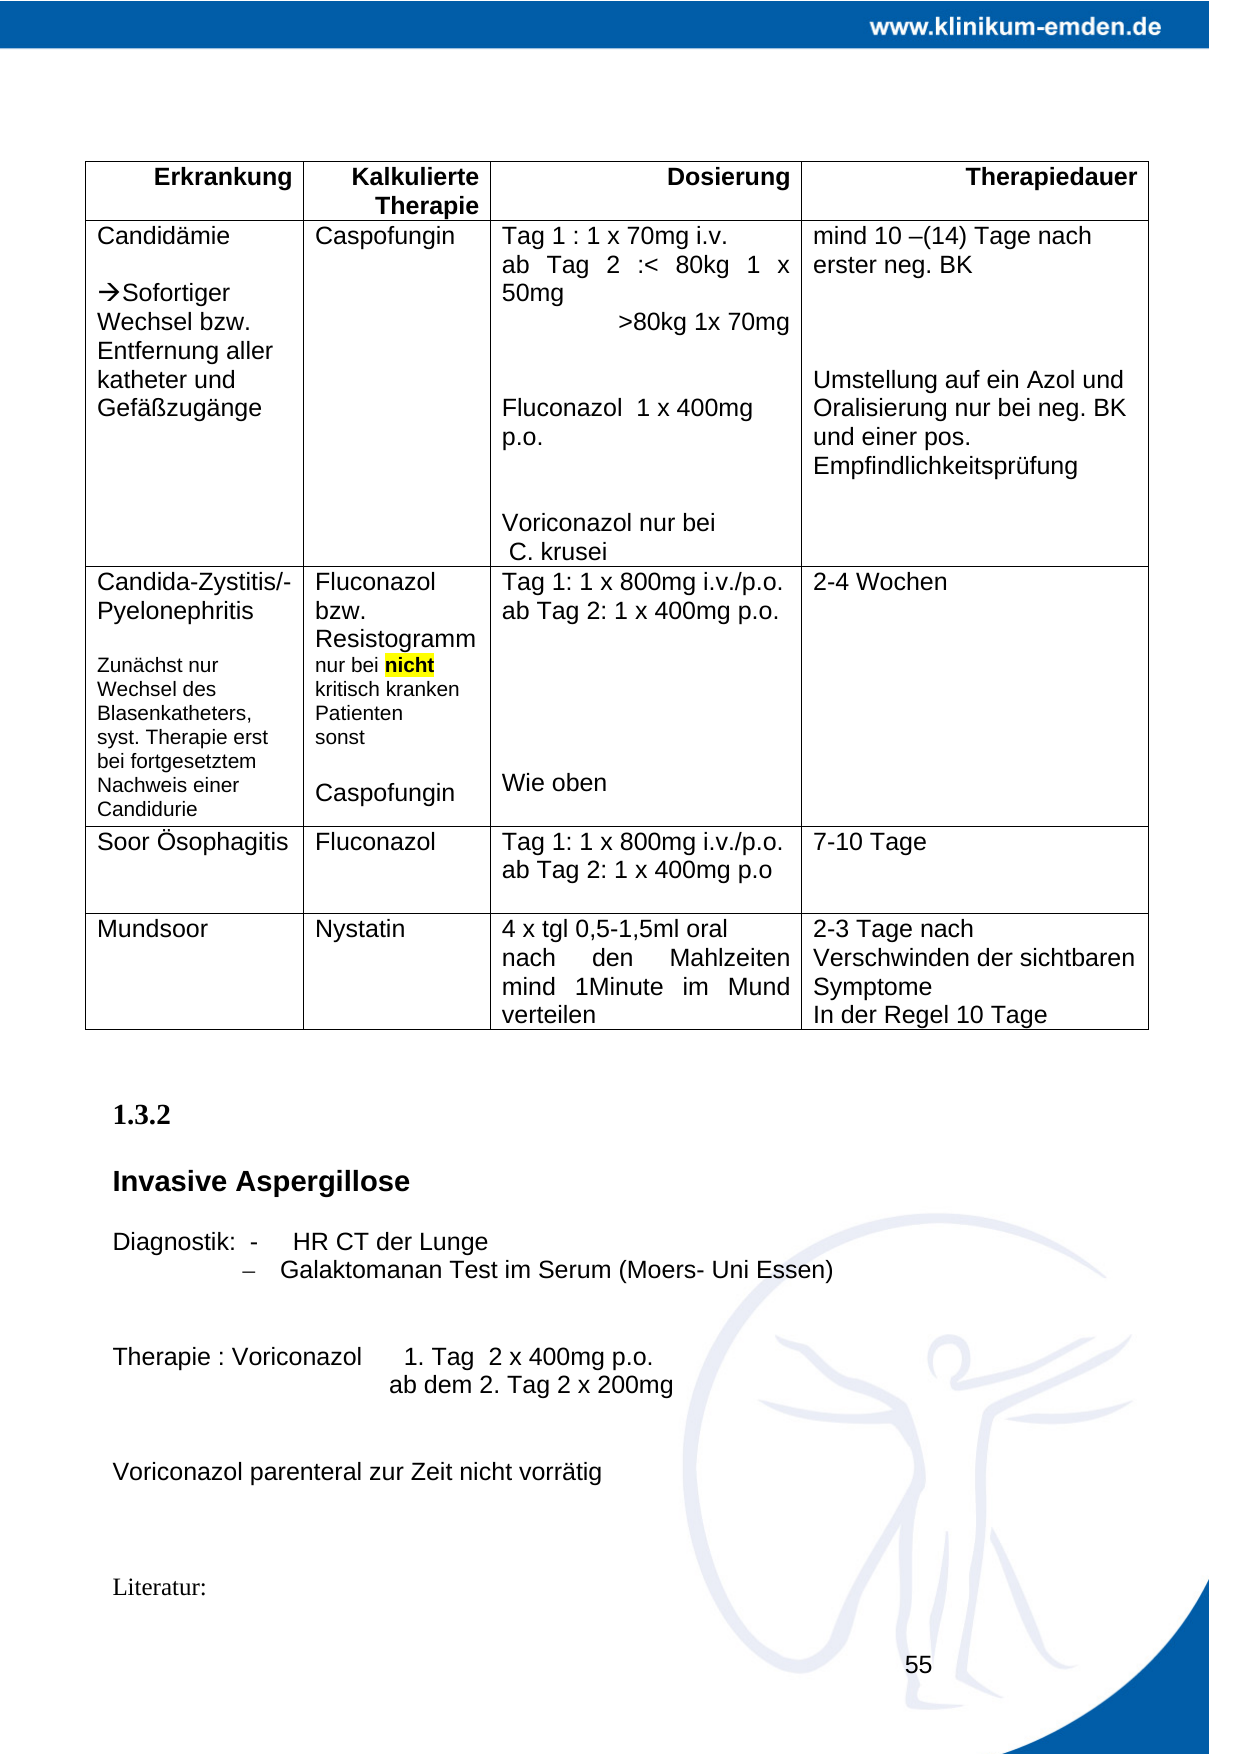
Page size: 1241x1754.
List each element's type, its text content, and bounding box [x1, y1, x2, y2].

table_cell 7-10 Tage [802, 827, 1148, 913]
table_cell Tag 1 : 1 x 70mg i.v. ab Tag 2 :< 80kg 1 x 50mg >80kg 1x 70mg Fluconazol 1 x 400mg p.o. Voriconazol nur bei C. krusei [491, 221, 801, 566]
table_cell 2-4 Wochen [802, 567, 1148, 826]
text ab dem 2. Tag 2 x 200mg [112, 1370, 1157, 1399]
table_cell Tag 1: 1 x 800mg i.v./p.o. ab Tag 2: 1 x 400mg p.o [491, 827, 801, 913]
table_cell mind 10 –(14) Tage nach erster neg. BK Umstellung auf ein Azol und Oralisierung nur bei neg. BK und einer pos. Empfindlichkeitsprüfung [802, 221, 1148, 566]
table_cell Soor Ösophagitis [86, 827, 303, 913]
table_header Therapiedauer [802, 162, 1148, 220]
text Literatur: [112, 1572, 1157, 1600]
table_cell Caspofungin [304, 221, 490, 566]
text Invasive Aspergillose [112, 1164, 1157, 1198]
text Diagnostik: - HR CT der Lunge [112, 1227, 1157, 1255]
picture [0, 1, 1209, 1754]
table_cell 4 x tgl 0,5-1,5ml oral nach den Mahlzeiten mind 1Minute im Mund verteilen [491, 914, 801, 1029]
table_cell Nystatin [304, 914, 490, 1029]
list Galaktomanan Test im Serum (Moers- Uni Essen) [242, 1255, 1157, 1284]
table_cell Mundsoor [86, 914, 303, 1029]
text Voriconazol parenteral zur Zeit nicht vorrätig [112, 1457, 1157, 1485]
table_header Erkrankung [86, 162, 303, 220]
table_header Kalkulierte Therapie [304, 162, 490, 220]
table_cell Candidämie Sofortiger Wechsel bzw. Entfernung aller katheter und Gefäßzugänge [86, 221, 303, 566]
text 1.3.2 [112, 1097, 1157, 1131]
table_cell Fluconazol bzw. Resistogramm nur bei nicht kritisch kranken Patienten sonst Caspofungin [304, 567, 490, 826]
table_cell Candida-Zystitis/-Pyelonephritis Zunächst nur Wechsel des Blasenkatheters, syst. Therapie erst bei fortgesetztem Nachweis einer Candidurie [86, 567, 303, 826]
table_cell Tag 1: 1 x 800mg i.v./p.o. ab Tag 2: 1 x 400mg p.o. Wie oben [491, 567, 801, 826]
table_cell 2-3 Tage nach Verschwinden der sichtbaren Symptome In der Regel 10 Tage [802, 914, 1148, 1029]
table_cell Fluconazol [304, 827, 490, 913]
table_header Dosierung [491, 162, 801, 220]
text Therapie : Voriconazol 1. Tag 2 x 400mg p.o. [112, 1342, 1157, 1370]
